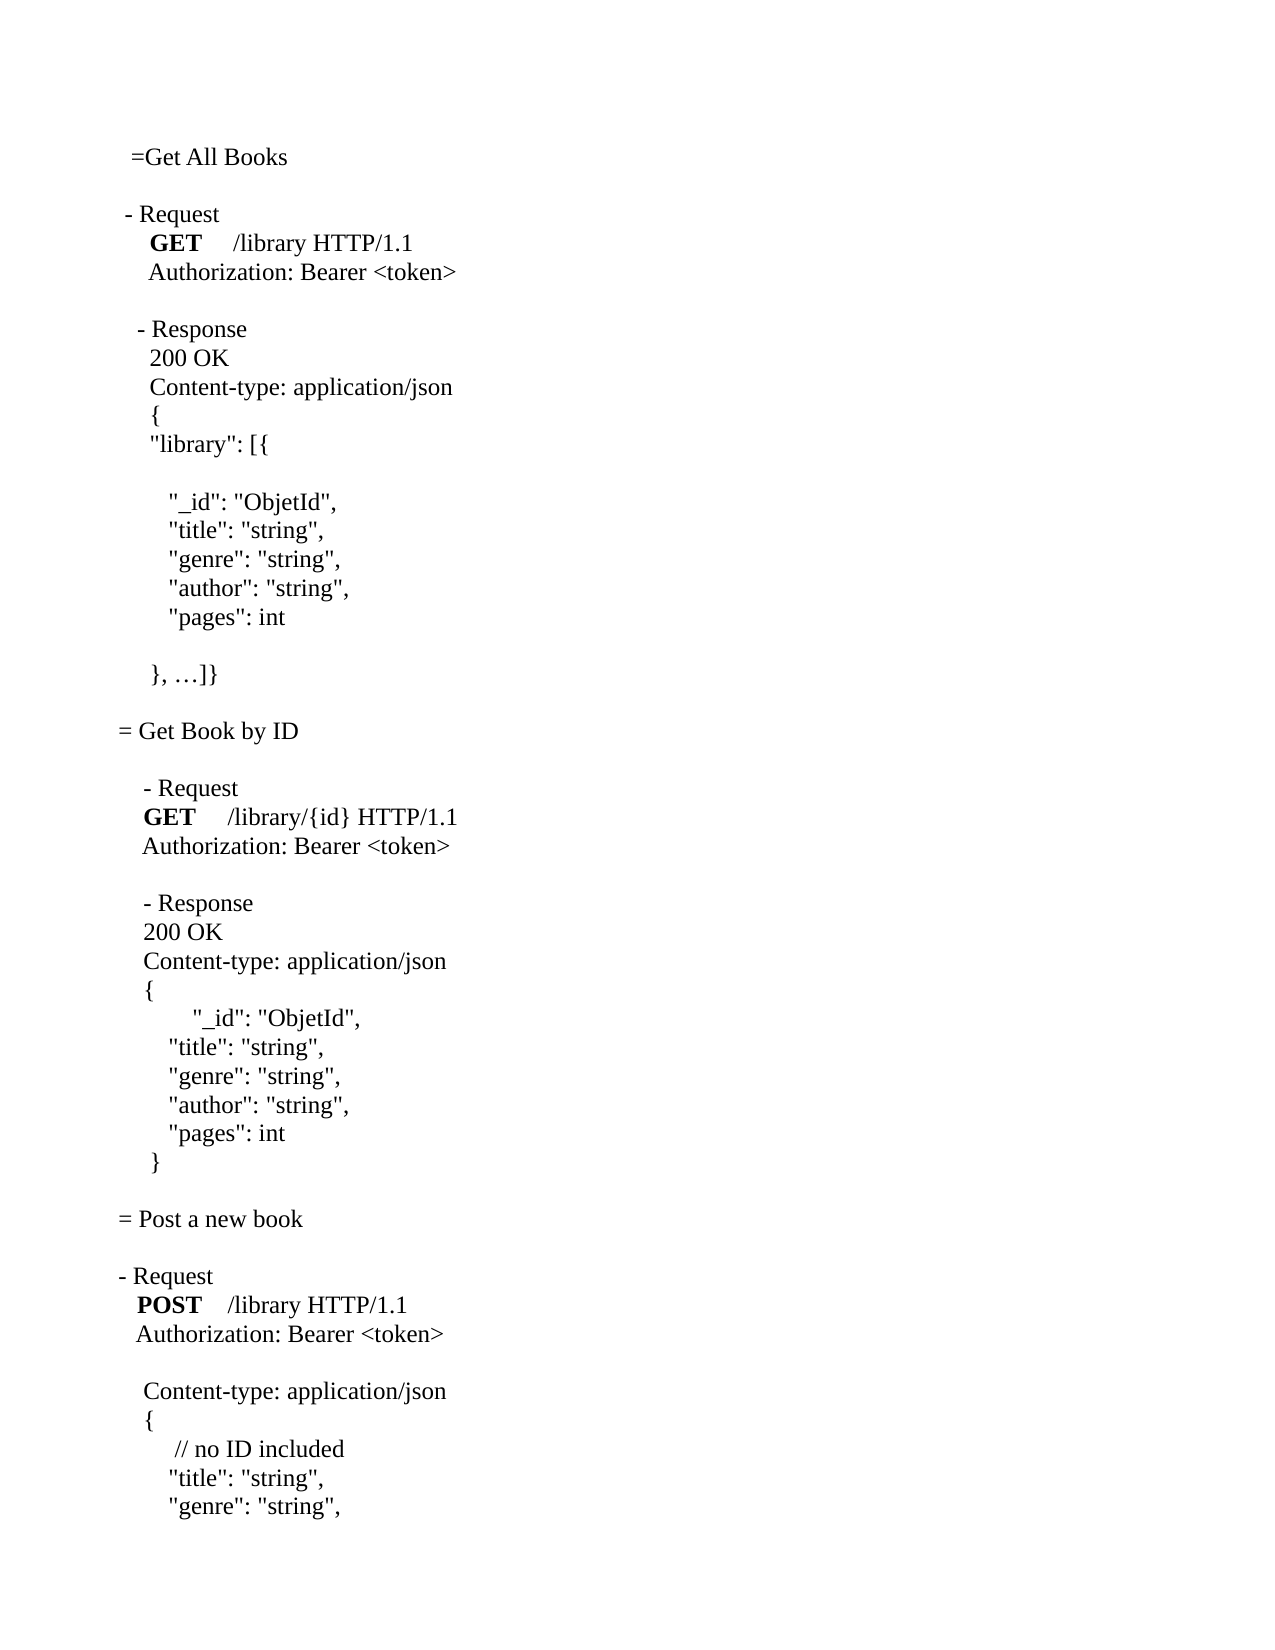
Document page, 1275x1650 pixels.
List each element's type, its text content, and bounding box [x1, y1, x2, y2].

text Content-type: application/json [118, 946, 1157, 975]
text Content-type: application/json [118, 372, 1157, 401]
text "title": "string", [118, 1032, 1157, 1061]
text - Request [118, 199, 1157, 228]
text // no ID included [118, 1434, 1157, 1463]
text }, …]} [118, 659, 1157, 688]
text "title": "string", [118, 1463, 1157, 1491]
text "pages": int [118, 602, 1157, 631]
text 200 OK [118, 917, 1157, 946]
text "library": [{ [118, 429, 1157, 458]
text "genre": "string", [118, 1061, 1157, 1090]
text "pages": int [118, 1118, 1157, 1147]
text Content-type: application/json [118, 1376, 1157, 1405]
text POST /library HTTP/1.1 [118, 1290, 1157, 1319]
text = Get Book by ID [118, 716, 1157, 745]
text "_id": "ObjetId", [118, 487, 1157, 516]
text GET /library/{id} HTTP/1.1 [118, 802, 1157, 831]
text { [118, 975, 1157, 1003]
text Authorization: Bearer <token> [118, 257, 1157, 286]
text =Get All Books [118, 142, 1157, 171]
text { [118, 1405, 1157, 1434]
text "_id": "ObjetId", [118, 1003, 1157, 1032]
text = Post a new book [118, 1204, 1157, 1233]
text Authorization: Bearer <token> [118, 1319, 1157, 1348]
text GET /library HTTP/1.1 [118, 228, 1157, 257]
text "title": "string", [118, 516, 1157, 544]
text - Request [118, 1261, 1157, 1290]
text } [118, 1147, 1157, 1176]
text - Response [118, 888, 1157, 917]
text - Response [118, 314, 1157, 343]
text - Request [118, 773, 1157, 802]
text 200 OK [118, 343, 1157, 372]
text "author": "string", [118, 1090, 1157, 1118]
text Authorization: Bearer <token> [118, 831, 1157, 860]
text "genre": "string", [118, 544, 1157, 573]
text { [118, 401, 1157, 429]
text "genre": "string", [118, 1491, 1157, 1520]
text "author": "string", [118, 573, 1157, 602]
